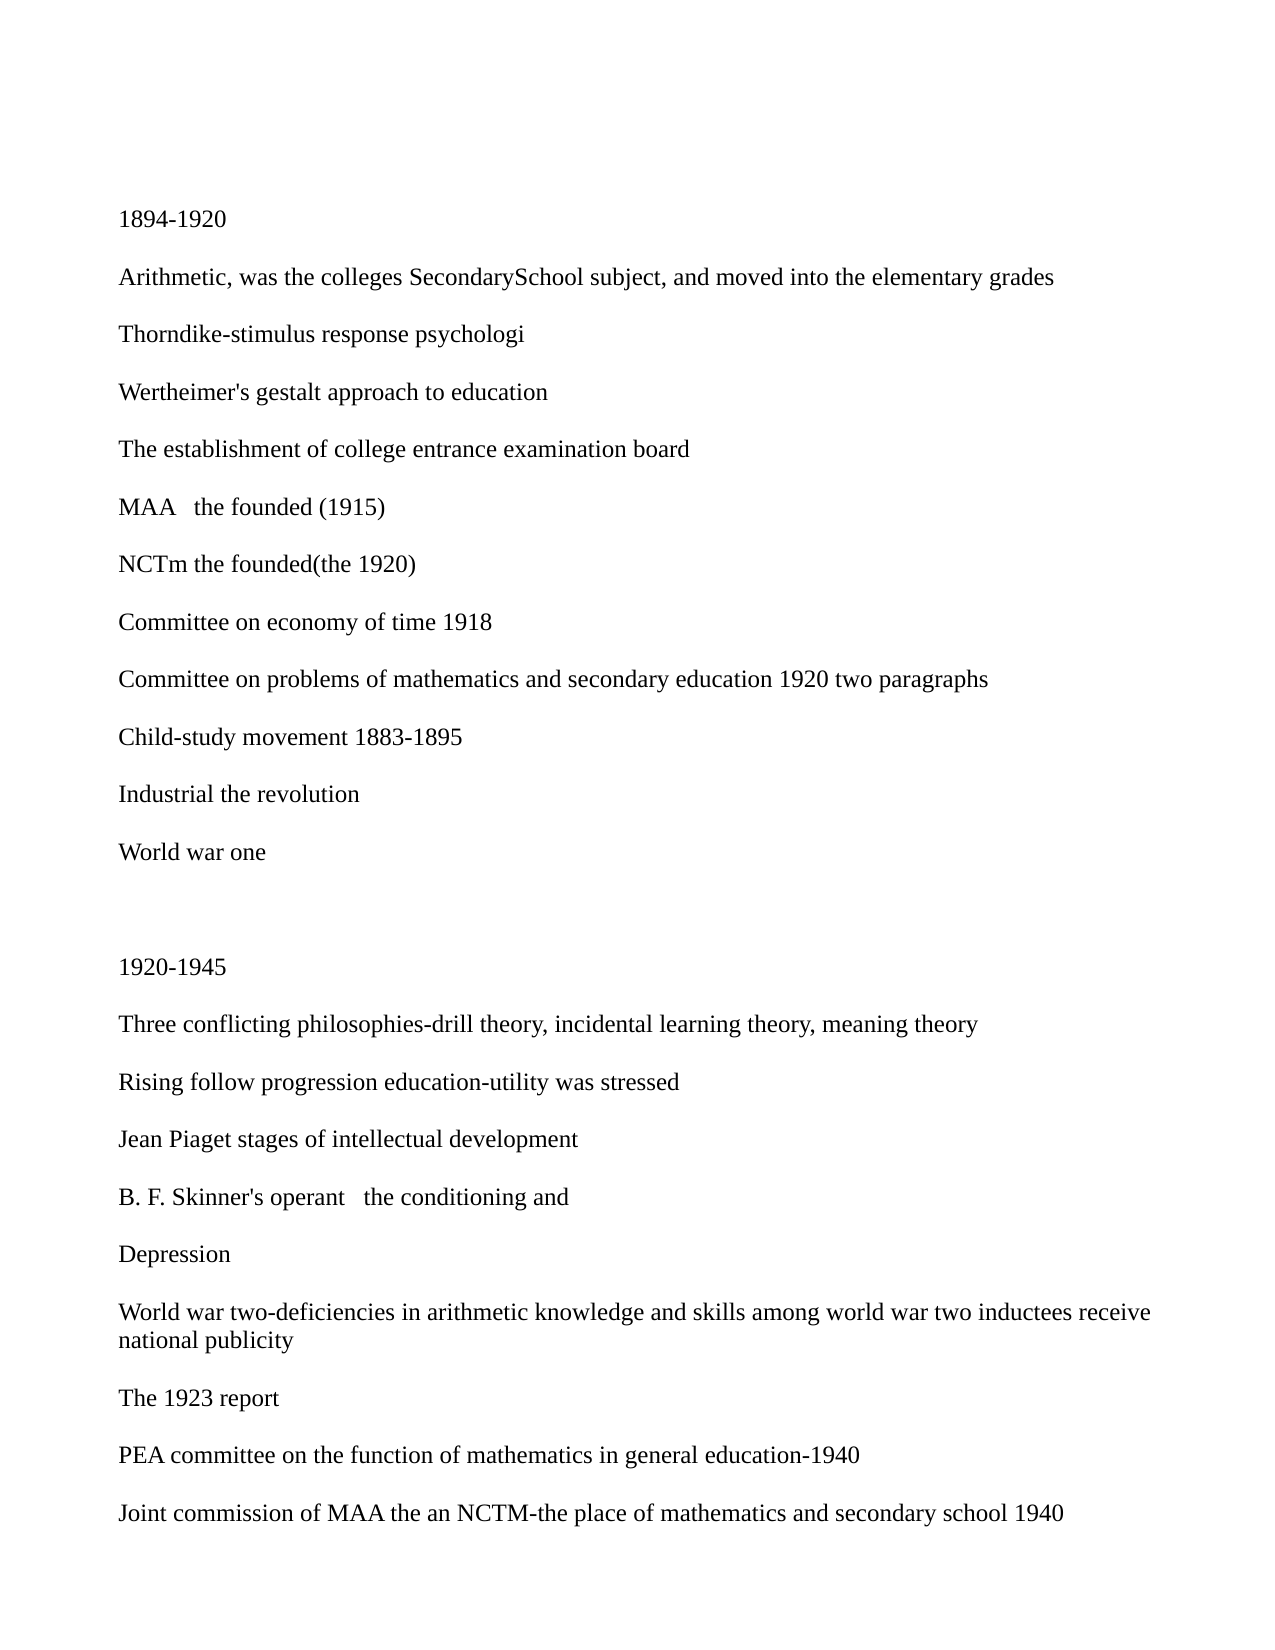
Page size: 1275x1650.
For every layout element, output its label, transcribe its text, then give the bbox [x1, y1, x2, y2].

text World war one [118, 837, 1157, 866]
text Wertheimer's gestalt approach to education [118, 377, 1157, 406]
text B. F. Skinner's operant the conditioning and [118, 1182, 1157, 1211]
text Arithmetic, was the colleges SecondarySchool subject, and moved into the elementary grades [118, 262, 1157, 291]
text World war two-deficiencies in arithmetic knowledge and skills among world war two inductees receive national publicity [118, 1297, 1157, 1354]
text The establishment of college entrance examination board [118, 434, 1157, 463]
text Depression [118, 1239, 1157, 1268]
text Committee on problems of mathematics and secondary education 1920 two paragraphs [118, 664, 1157, 693]
text Committee on economy of time 1918 [118, 607, 1157, 636]
text Thorndike-stimulus response psychologi [118, 319, 1157, 348]
text NCTm the founded(the 1920) [118, 549, 1157, 578]
text MAA the founded (1915) [118, 492, 1157, 521]
text Industrial the revolution [118, 779, 1157, 808]
text Three conflicting philosophies-drill theory, incidental learning theory, meaning theory [118, 1009, 1157, 1038]
text 1894-1920 [118, 204, 1157, 233]
text Child-study movement 1883-1895 [118, 722, 1157, 751]
text Jean Piaget stages of intellectual development [118, 1124, 1157, 1153]
text 1920-1945 [118, 952, 1157, 981]
text The 1923 report [118, 1383, 1157, 1412]
text PEA committee on the function of mathematics in general education-1940 [118, 1441, 1157, 1469]
text Rising follow progression education-utility was stressed [118, 1067, 1157, 1096]
text Joint commission of MAA the an NCTM-the place of mathematics and secondary school 1940 [118, 1498, 1157, 1527]
